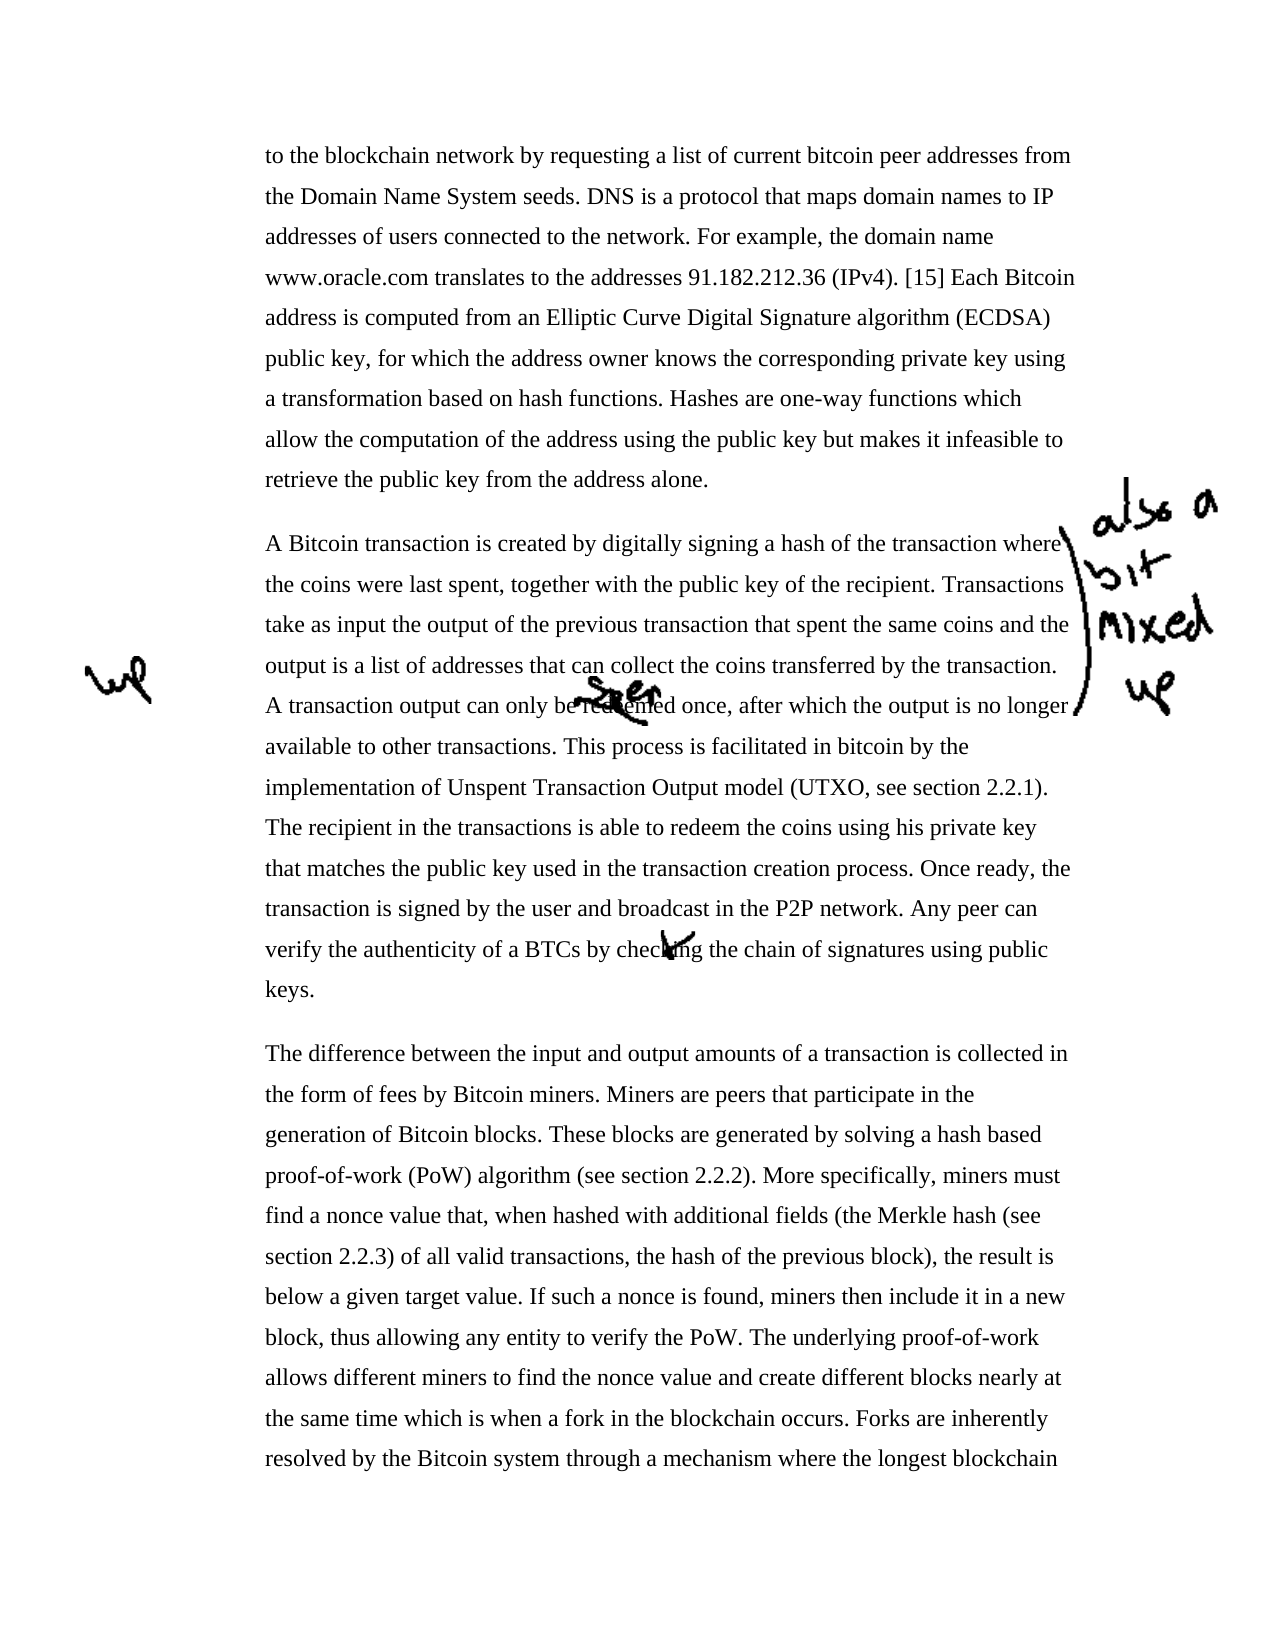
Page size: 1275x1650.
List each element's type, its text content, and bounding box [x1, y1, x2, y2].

text The difference between the input and output amounts of a transaction is collected in the form of fees by Bitcoin miners. Miners are peers that participate in the generation of Bitcoin blocks. These blocks are generated by solving a hash based proof-of-work (PoW) algorithm (see section 2.2.2). More specifically, miners must find a nonce value that, when hashed with additional fields (the Merkle hash (see section 2.2.3) of all valid transactions, the hash of the previous block), the result is below a given target value. If such a nonce is found, miners then include it in a new block, thus allowing any entity to verify the PoW. The underlying proof-of-work allows different miners to find the nonce value and create different blocks nearly at the same time which is when a fork in the blockchain occurs. Forks are inherently resolved by the Bitcoin system through a mechanism where the longest blockchain [265, 1039, 1078, 1472]
text A Bitcoin transaction is created by digitally signing a hash of the transaction where the coins were last spent, together with the public key of the recipient. Transactions take as input the output of the previous transaction that spent the same coins and the output is a list of addresses that can collect the coins transferred by the transaction. A transaction output can only be redeemed once, after which the output is no longer available to other transactions. This process is facilitated in bitcoin by the implementation of Unspent Transaction Output model (UTXO, see section 2.2.1). The recipient in the transactions is able to redeem the coins using his private key that matches the public key used in the transaction creation process. Once ready, the transaction is signed by the user and broadcast in the P2P network. Any peer can verify the authenticity of a BTCs by checking the chain of signatures using public keys. [265, 529, 1078, 1003]
text to the blockchain network by requesting a list of current bitcoin peer addresses from the Domain Name System seeds. DNS is a protocol that maps domain names to IP addresses of users connected to the network. For example, the domain name www.oracle.com translates to the addresses 91.182.212.36 (IPv4). [15] Each Bitcoin address is computed from an Elliptic Curve Digital Signature algorithm (ECDSA) public key, for which the address owner knows the corresponding private key using a transformation based on hash functions. Hashes are one-way functions which allow the computation of the address using the public key but makes it infeasible to retrieve the public key from the address alone. [265, 141, 1078, 493]
